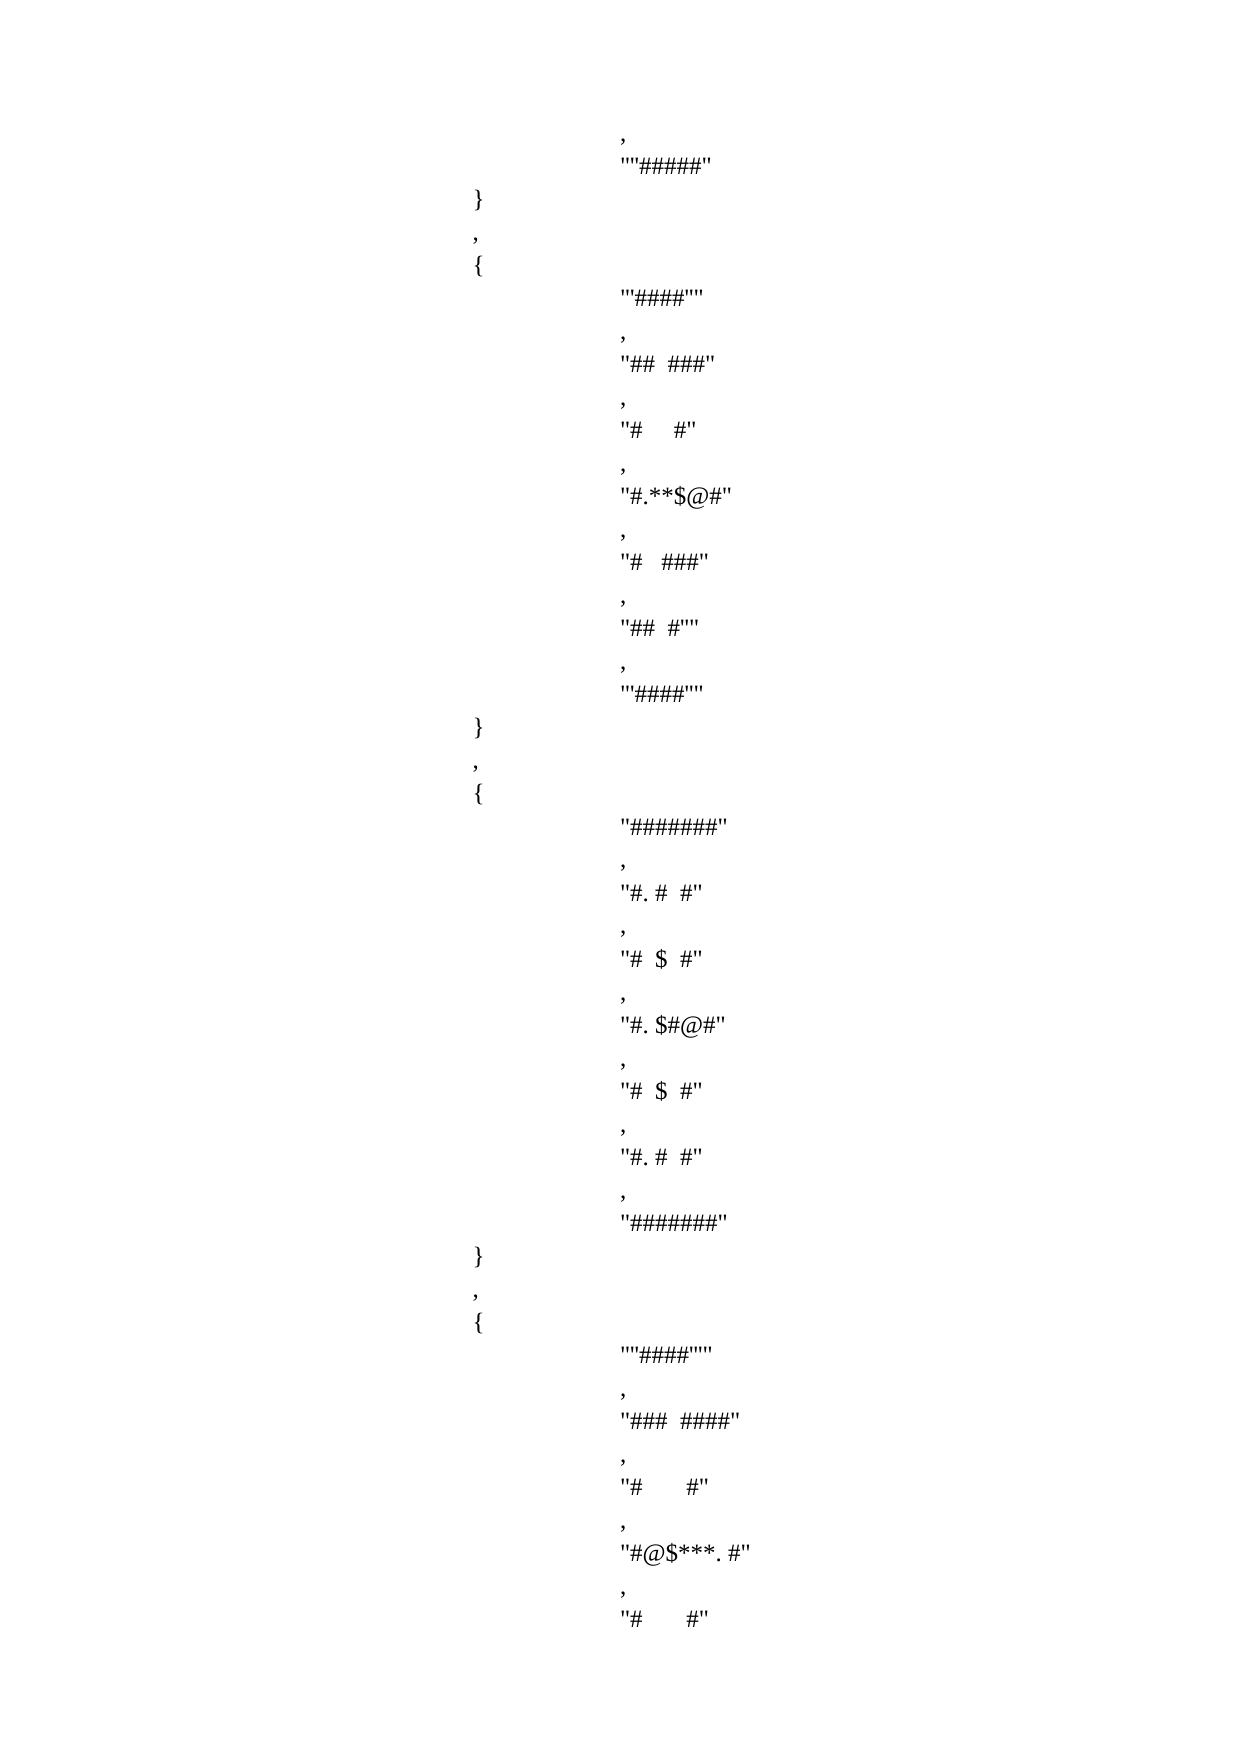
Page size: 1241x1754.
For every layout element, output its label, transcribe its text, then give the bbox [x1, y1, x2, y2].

text "# ###" [177, 547, 1152, 576]
text "# #" [177, 1472, 1152, 1501]
text { [177, 250, 1152, 279]
text "#. $#@#" [177, 1010, 1152, 1038]
text , [177, 1109, 1152, 1137]
text , [177, 977, 1152, 1005]
text , [177, 580, 1152, 609]
text , [177, 118, 1152, 147]
text "#. # #" [177, 1142, 1152, 1171]
text , [177, 1571, 1152, 1600]
text , [177, 1439, 1152, 1468]
text , [177, 911, 1152, 939]
text { [177, 778, 1152, 807]
text , [177, 1043, 1152, 1071]
text , [177, 746, 1152, 774]
text "# $ #" [177, 1076, 1152, 1104]
text "'####''" [177, 679, 1152, 708]
text } [177, 1241, 1152, 1269]
text "#######" [177, 812, 1152, 840]
text "#@$***. #" [177, 1538, 1152, 1567]
text "## #''" [177, 613, 1152, 642]
text , [177, 1274, 1152, 1303]
text "## ###" [177, 349, 1152, 378]
text } [177, 184, 1152, 213]
text , [177, 1175, 1152, 1203]
text , [177, 514, 1152, 543]
text "# #" [177, 1604, 1152, 1633]
text , [177, 844, 1152, 873]
text } [177, 712, 1152, 741]
text , [177, 646, 1152, 675]
text , [177, 1373, 1152, 1402]
text "#. # #" [177, 878, 1152, 906]
text , [177, 448, 1152, 477]
text , [177, 217, 1152, 246]
text "#######" [177, 1208, 1152, 1237]
text , [177, 382, 1152, 411]
text , [177, 316, 1152, 345]
text "''#####" [177, 151, 1152, 180]
text , [177, 1505, 1152, 1534]
text { [177, 1307, 1152, 1336]
text "#.**$@#" [177, 481, 1152, 510]
text "'####''" [177, 283, 1152, 312]
text "# $ #" [177, 944, 1152, 972]
text "### ####" [177, 1406, 1152, 1435]
text "# #" [177, 415, 1152, 444]
text "''####'''" [177, 1340, 1152, 1369]
